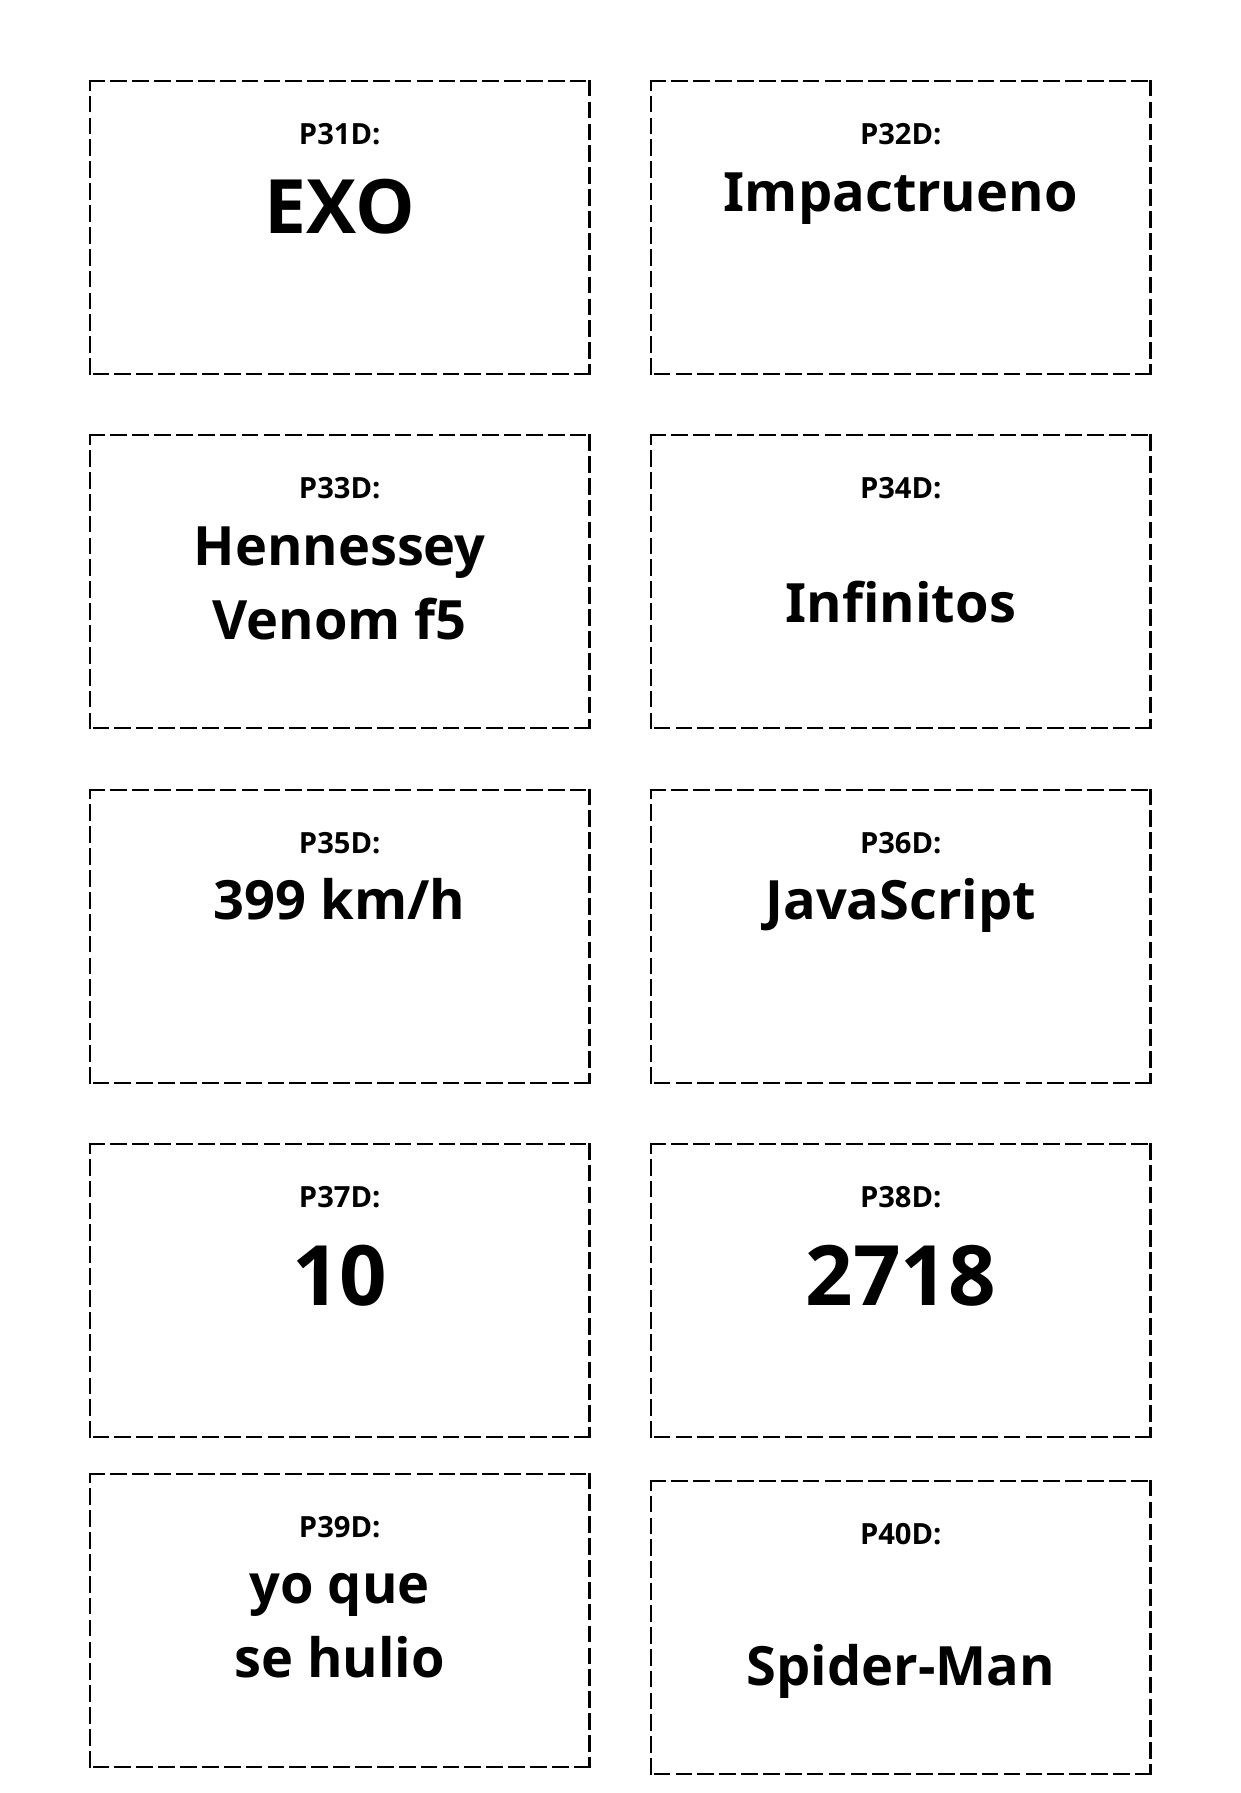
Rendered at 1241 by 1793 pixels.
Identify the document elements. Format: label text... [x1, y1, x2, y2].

text P35D: [93, 822, 586, 862]
text se hulio [93, 1619, 586, 1693]
text yo que [93, 1546, 586, 1619]
text P32D: [654, 113, 1147, 153]
text P37D: [93, 1177, 586, 1216]
text Hennessey Venom f5 [93, 507, 586, 655]
text P38D: [654, 1177, 1147, 1216]
text JavaScript [654, 862, 1147, 936]
text Infinitos [654, 564, 1147, 638]
text 2718 [654, 1216, 1147, 1330]
text 399 km/h [93, 862, 586, 936]
text EXO [93, 153, 586, 255]
text P31D: [93, 113, 586, 153]
text P33D: [93, 468, 586, 507]
text 10 [93, 1216, 586, 1330]
text P34D: [654, 468, 1147, 507]
text P40D: [654, 1513, 1147, 1553]
text Spider-Man [654, 1627, 1147, 1701]
text P36D: [654, 822, 1147, 862]
text Impactrueno [654, 153, 1147, 227]
text P39D: [93, 1506, 586, 1546]
